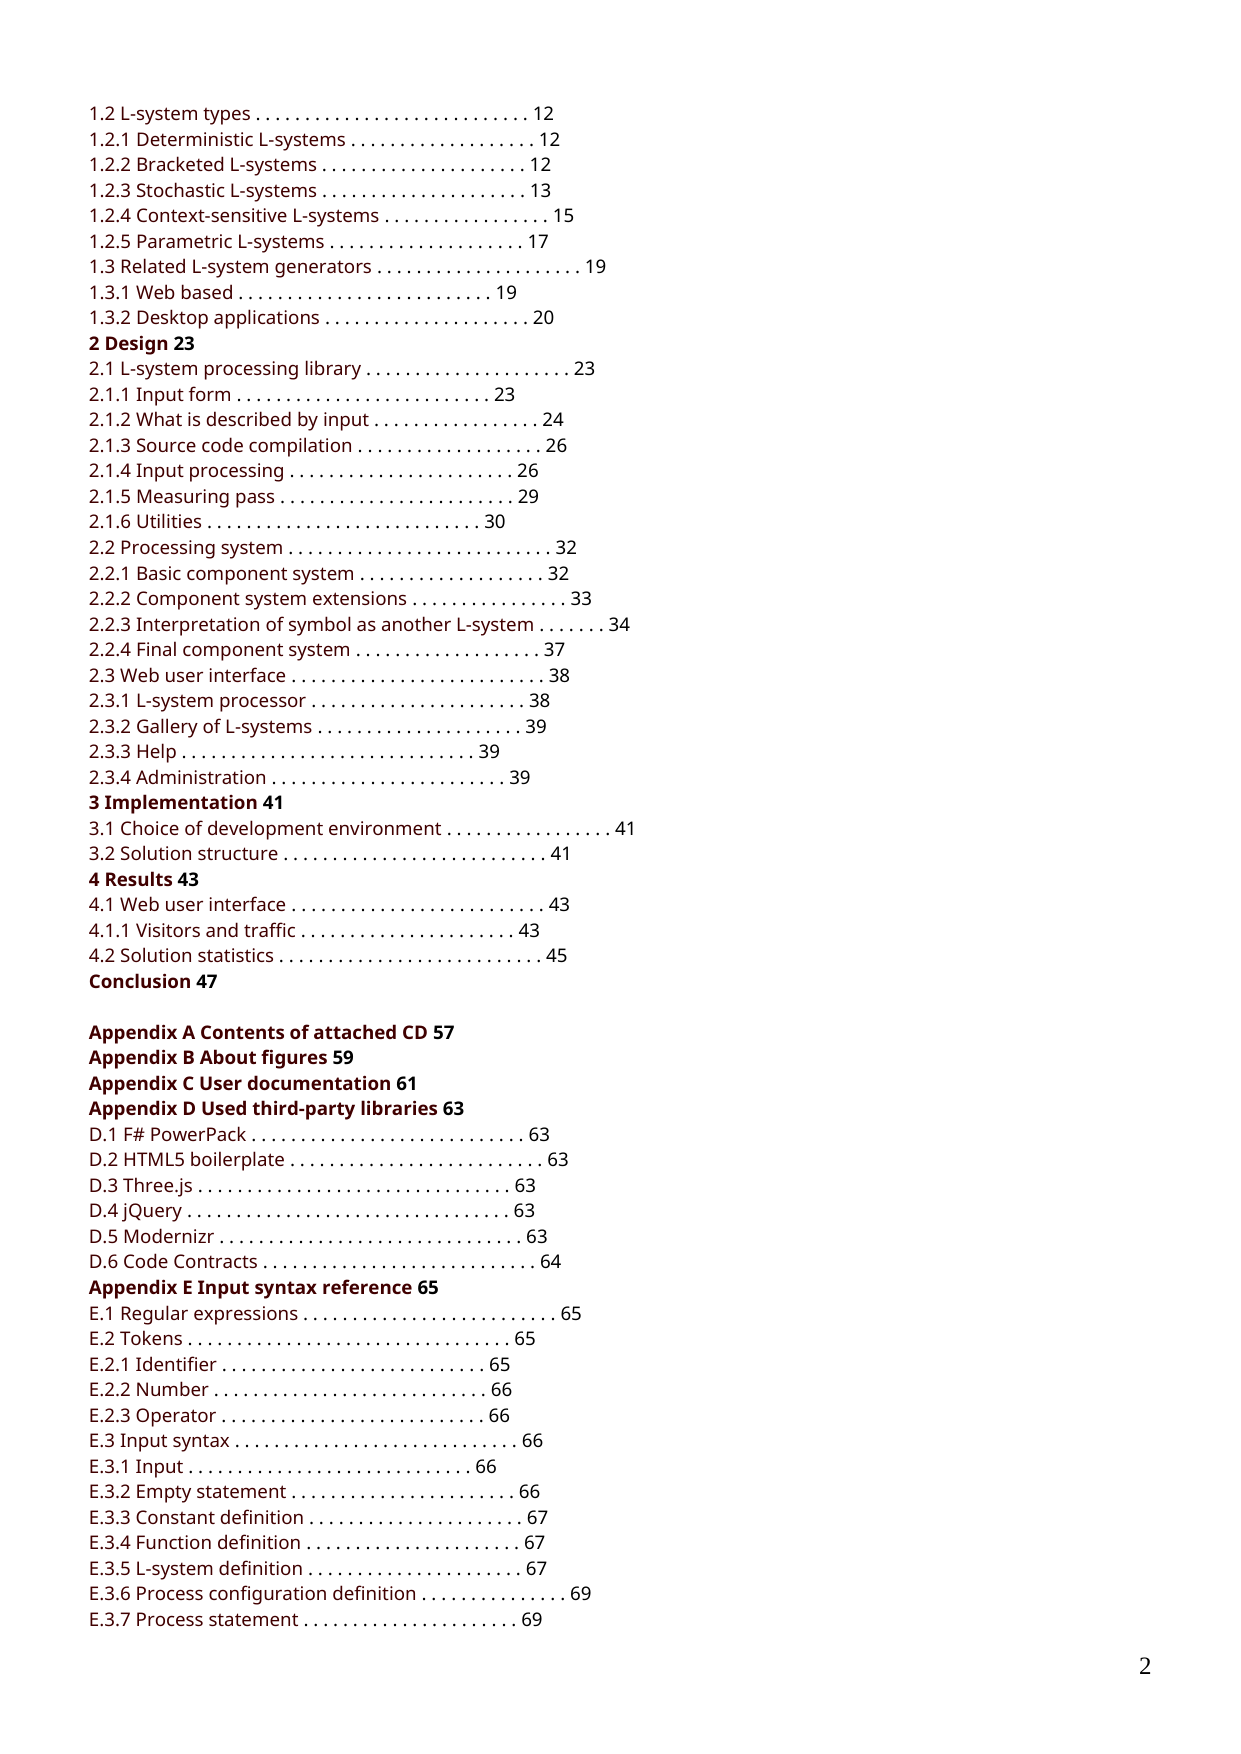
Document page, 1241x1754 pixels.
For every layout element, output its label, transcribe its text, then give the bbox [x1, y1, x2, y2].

text D.6 Code Contracts . . . . . . . . . . . . . . . . . . . . . . . . . . . . 64 [89, 1249, 1152, 1274]
text 2.3.1 L-system processor . . . . . . . . . . . . . . . . . . . . . . 38 [89, 687, 1152, 713]
text E.3.6 Process configuration definition . . . . . . . . . . . . . . . 69 [89, 1581, 1152, 1606]
text 1.2.5 Parametric L-systems . . . . . . . . . . . . . . . . . . . . 17 [89, 228, 1152, 253]
text E.3.2 Empty statement . . . . . . . . . . . . . . . . . . . . . . . 66 [89, 1478, 1152, 1504]
text 2.2.3 Interpretation of symbol as another L-system . . . . . . . 34 [89, 611, 1152, 636]
text 1.3 Related L-system generators . . . . . . . . . . . . . . . . . . . . . 19 [89, 253, 1152, 279]
text 2.1.6 Utilities . . . . . . . . . . . . . . . . . . . . . . . . . . . . 30 [89, 509, 1152, 534]
text 2.1.3 Source code compilation . . . . . . . . . . . . . . . . . . . 26 [89, 432, 1152, 458]
text 1.3.1 Web based . . . . . . . . . . . . . . . . . . . . . . . . . . 19 [89, 279, 1152, 304]
text Appendix C User documentation 61 [89, 1070, 1152, 1096]
text E.3.5 L-system definition . . . . . . . . . . . . . . . . . . . . . . 67 [89, 1555, 1152, 1581]
text 4 Results 43 [89, 866, 1152, 892]
text E.2.3 Operator . . . . . . . . . . . . . . . . . . . . . . . . . . . 66 [89, 1402, 1152, 1427]
text E.2 Tokens . . . . . . . . . . . . . . . . . . . . . . . . . . . . . . . . . 65 [89, 1325, 1152, 1351]
text E.2.1 Identifier . . . . . . . . . . . . . . . . . . . . . . . . . . . 65 [89, 1351, 1152, 1376]
text D.3 Three.js . . . . . . . . . . . . . . . . . . . . . . . . . . . . . . . . 63 [89, 1172, 1152, 1198]
text 2.3 Web user interface . . . . . . . . . . . . . . . . . . . . . . . . . . 38 [89, 662, 1152, 687]
text 1.2.2 Bracketed L-systems . . . . . . . . . . . . . . . . . . . . . 12 [89, 151, 1152, 177]
text 1.2.1 Deterministic L-systems . . . . . . . . . . . . . . . . . . . 12 [89, 126, 1152, 151]
text 2.3.4 Administration . . . . . . . . . . . . . . . . . . . . . . . . 39 [89, 764, 1152, 789]
text 4.1 Web user interface . . . . . . . . . . . . . . . . . . . . . . . . . . 43 [89, 892, 1152, 917]
text Appendix E Input syntax reference 65 [89, 1274, 1152, 1300]
text 2.3.2 Gallery of L-systems . . . . . . . . . . . . . . . . . . . . . 39 [89, 713, 1152, 738]
text 2.2.2 Component system extensions . . . . . . . . . . . . . . . . 33 [89, 585, 1152, 611]
text 1.3.2 Desktop applications . . . . . . . . . . . . . . . . . . . . . 20 [89, 304, 1152, 330]
text 4.1.1 Visitors and traffic . . . . . . . . . . . . . . . . . . . . . . 43 [89, 917, 1152, 943]
text D.5 Modernizr . . . . . . . . . . . . . . . . . . . . . . . . . . . . . . . 63 [89, 1223, 1152, 1249]
text 3 Implementation 41 [89, 789, 1152, 815]
text 2.1 L-system processing library . . . . . . . . . . . . . . . . . . . . . 23 [89, 356, 1152, 381]
text 2.1.4 Input processing . . . . . . . . . . . . . . . . . . . . . . . 26 [89, 458, 1152, 483]
text E.2.2 Number . . . . . . . . . . . . . . . . . . . . . . . . . . . . 66 [89, 1376, 1152, 1402]
text 2 Design 23 [89, 330, 1152, 356]
text 2.2 Processing system . . . . . . . . . . . . . . . . . . . . . . . . . . . 32 [89, 534, 1152, 560]
text E.3.3 Constant definition . . . . . . . . . . . . . . . . . . . . . . 67 [89, 1504, 1152, 1529]
text E.3.1 Input . . . . . . . . . . . . . . . . . . . . . . . . . . . . . 66 [89, 1453, 1152, 1478]
text E.1 Regular expressions . . . . . . . . . . . . . . . . . . . . . . . . . . 65 [89, 1300, 1152, 1325]
text 3.2 Solution structure . . . . . . . . . . . . . . . . . . . . . . . . . . . 41 [89, 841, 1152, 866]
text 1.2.4 Context-sensitive L-systems . . . . . . . . . . . . . . . . . 15 [89, 202, 1152, 228]
text 3.1 Choice of development environment . . . . . . . . . . . . . . . . . 41 [89, 815, 1152, 841]
text D.1 F# PowerPack . . . . . . . . . . . . . . . . . . . . . . . . . . . . 63 [89, 1121, 1152, 1147]
text Appendix A Contents of attached CD 57 [89, 1019, 1152, 1045]
text Conclusion 47 [89, 968, 1152, 994]
text 1.2.3 Stochastic L-systems . . . . . . . . . . . . . . . . . . . . . 13 [89, 177, 1152, 202]
text E.3.4 Function definition . . . . . . . . . . . . . . . . . . . . . . 67 [89, 1529, 1152, 1555]
text 1.2 L-system types . . . . . . . . . . . . . . . . . . . . . . . . . . . . 12 [89, 100, 1152, 126]
text 2.3.3 Help . . . . . . . . . . . . . . . . . . . . . . . . . . . . . . 39 [89, 738, 1152, 764]
text 2.2.1 Basic component system . . . . . . . . . . . . . . . . . . . 32 [89, 560, 1152, 585]
text Appendix B About figures 59 [89, 1045, 1152, 1070]
text E.3.7 Process statement . . . . . . . . . . . . . . . . . . . . . . 69 [89, 1606, 1152, 1632]
text 2.1.5 Measuring pass . . . . . . . . . . . . . . . . . . . . . . . . 29 [89, 483, 1152, 509]
text E.3 Input syntax . . . . . . . . . . . . . . . . . . . . . . . . . . . . . 66 [89, 1427, 1152, 1453]
text 2.1.2 What is described by input . . . . . . . . . . . . . . . . . 24 [89, 407, 1152, 432]
text 2.2.4 Final component system . . . . . . . . . . . . . . . . . . . 37 [89, 636, 1152, 662]
text 2.1.1 Input form . . . . . . . . . . . . . . . . . . . . . . . . . . 23 [89, 381, 1152, 407]
text 4.2 Solution statistics . . . . . . . . . . . . . . . . . . . . . . . . . . . 45 [89, 943, 1152, 968]
text D.2 HTML5 boilerplate . . . . . . . . . . . . . . . . . . . . . . . . . . 63 [89, 1147, 1152, 1172]
text Appendix D Used third-party libraries 63 [89, 1096, 1152, 1121]
text D.4 jQuery . . . . . . . . . . . . . . . . . . . . . . . . . . . . . . . . . 63 [89, 1198, 1152, 1223]
